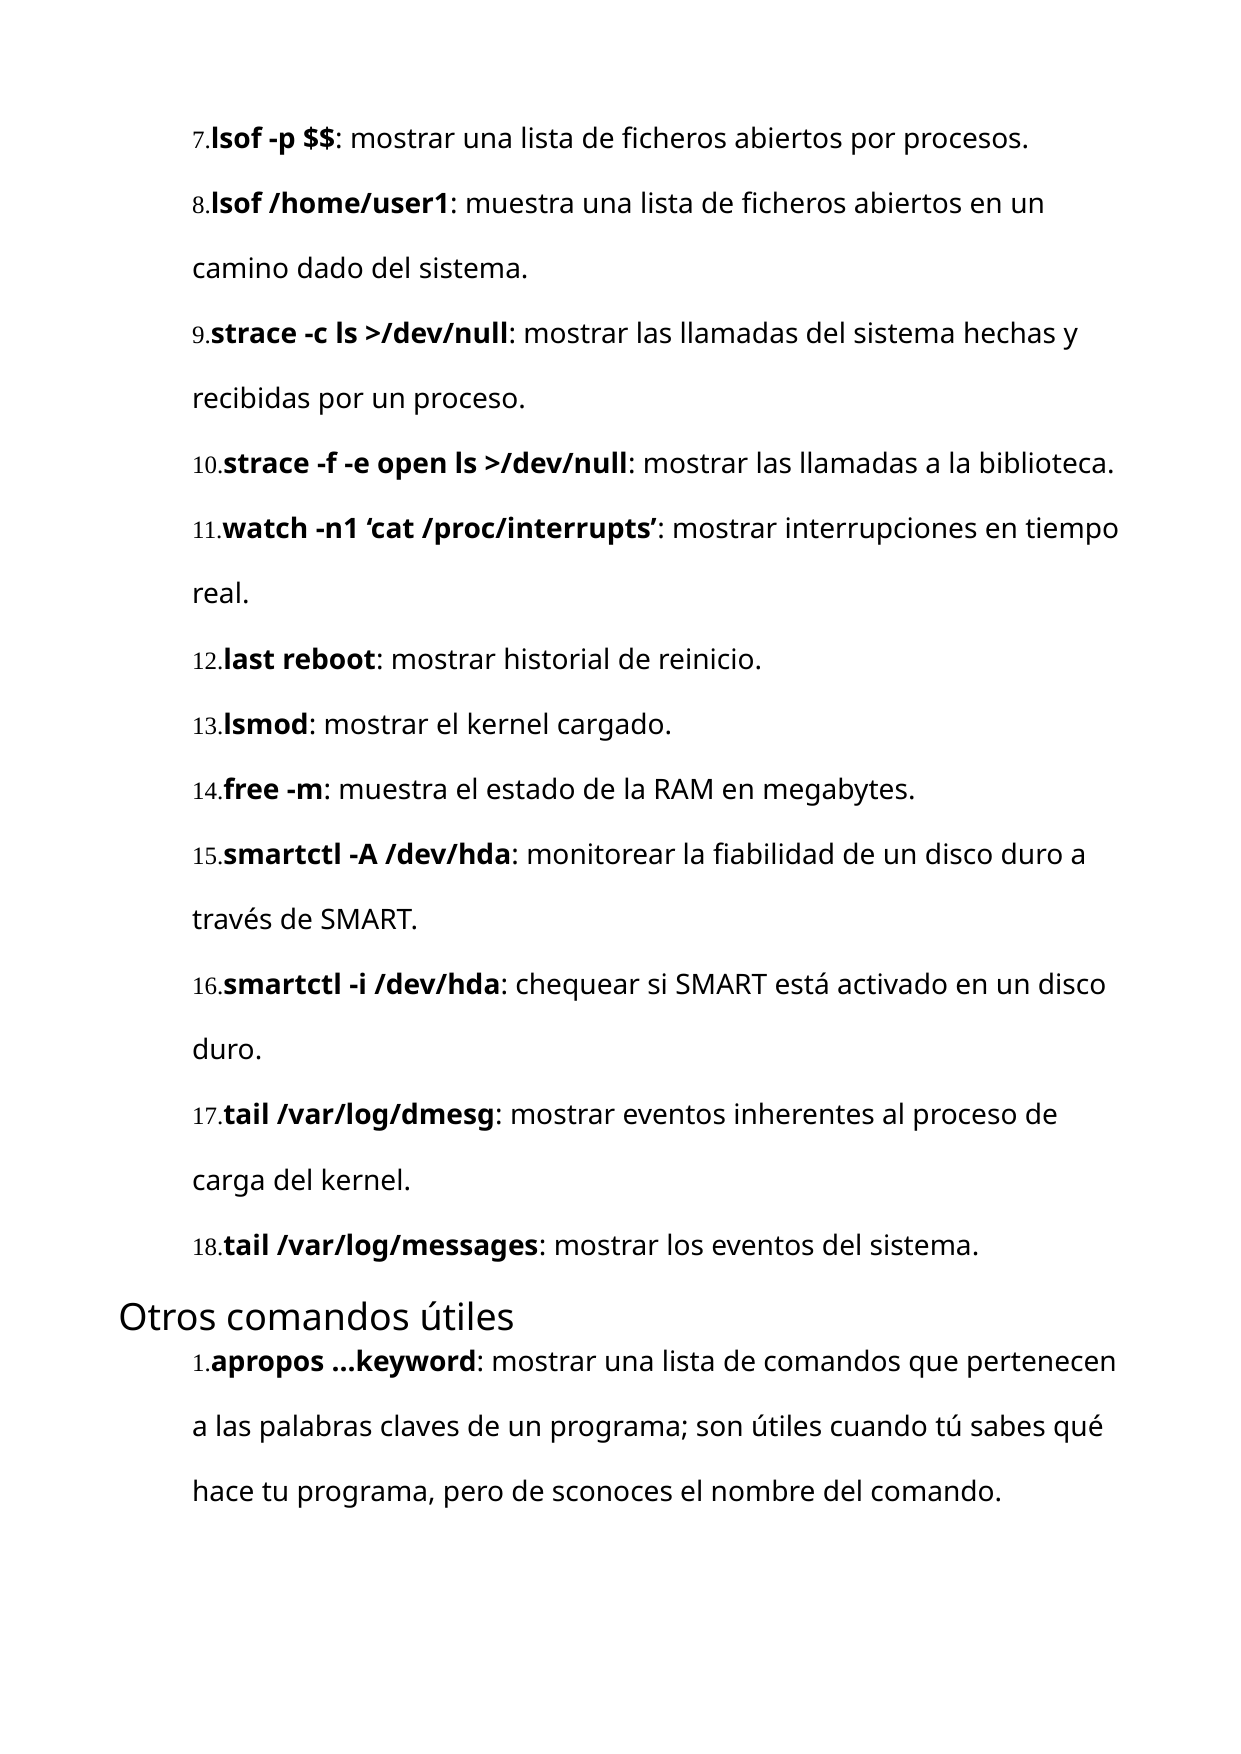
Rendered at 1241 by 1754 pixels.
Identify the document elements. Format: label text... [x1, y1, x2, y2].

subtitle Otros comandos útiles [118, 1290, 1122, 1341]
list lsof /home/user1: muestra una lista de ficheros abiertos en un camino dado del sistema. [118, 183, 1122, 287]
list watch -n1 ‘cat /proc/interrupts’: mostrar interrupciones en tiempo real. [118, 509, 1122, 612]
list last reboot: mostrar historial de reinicio. [118, 639, 1122, 677]
list lsmod: mostrar el kernel cargado. [118, 704, 1122, 742]
list tail /var/log/dmesg: mostrar eventos inherentes al proceso de carga del kernel. [118, 1095, 1122, 1198]
list smartctl -i /dev/hda: chequear si SMART está activado en un disco duro. [118, 964, 1122, 1068]
list tail /var/log/messages: mostrar los eventos del sistema. [118, 1225, 1122, 1263]
list lsof -p $$: mostrar una lista de ficheros abiertos por procesos. [118, 118, 1122, 156]
list smartctl -A /dev/hda: monitorear la fiabilidad de un disco duro a través de SMART. [118, 834, 1122, 938]
list apropos …keyword: mostrar una lista de comandos que pertenecen a las palabras claves de un programa; son útiles cuando tú sabes qué hace tu programa, pero de sconoces el nombre del comando. [118, 1341, 1122, 1509]
list free -m: muestra el estado de la RAM en megabytes. [118, 769, 1122, 807]
list strace -c ls >/dev/null: mostrar las llamadas del sistema hechas y recibidas por un proceso. [118, 313, 1122, 417]
list strace -f -e open ls >/dev/null: mostrar las llamadas a la biblioteca. [118, 444, 1122, 482]
